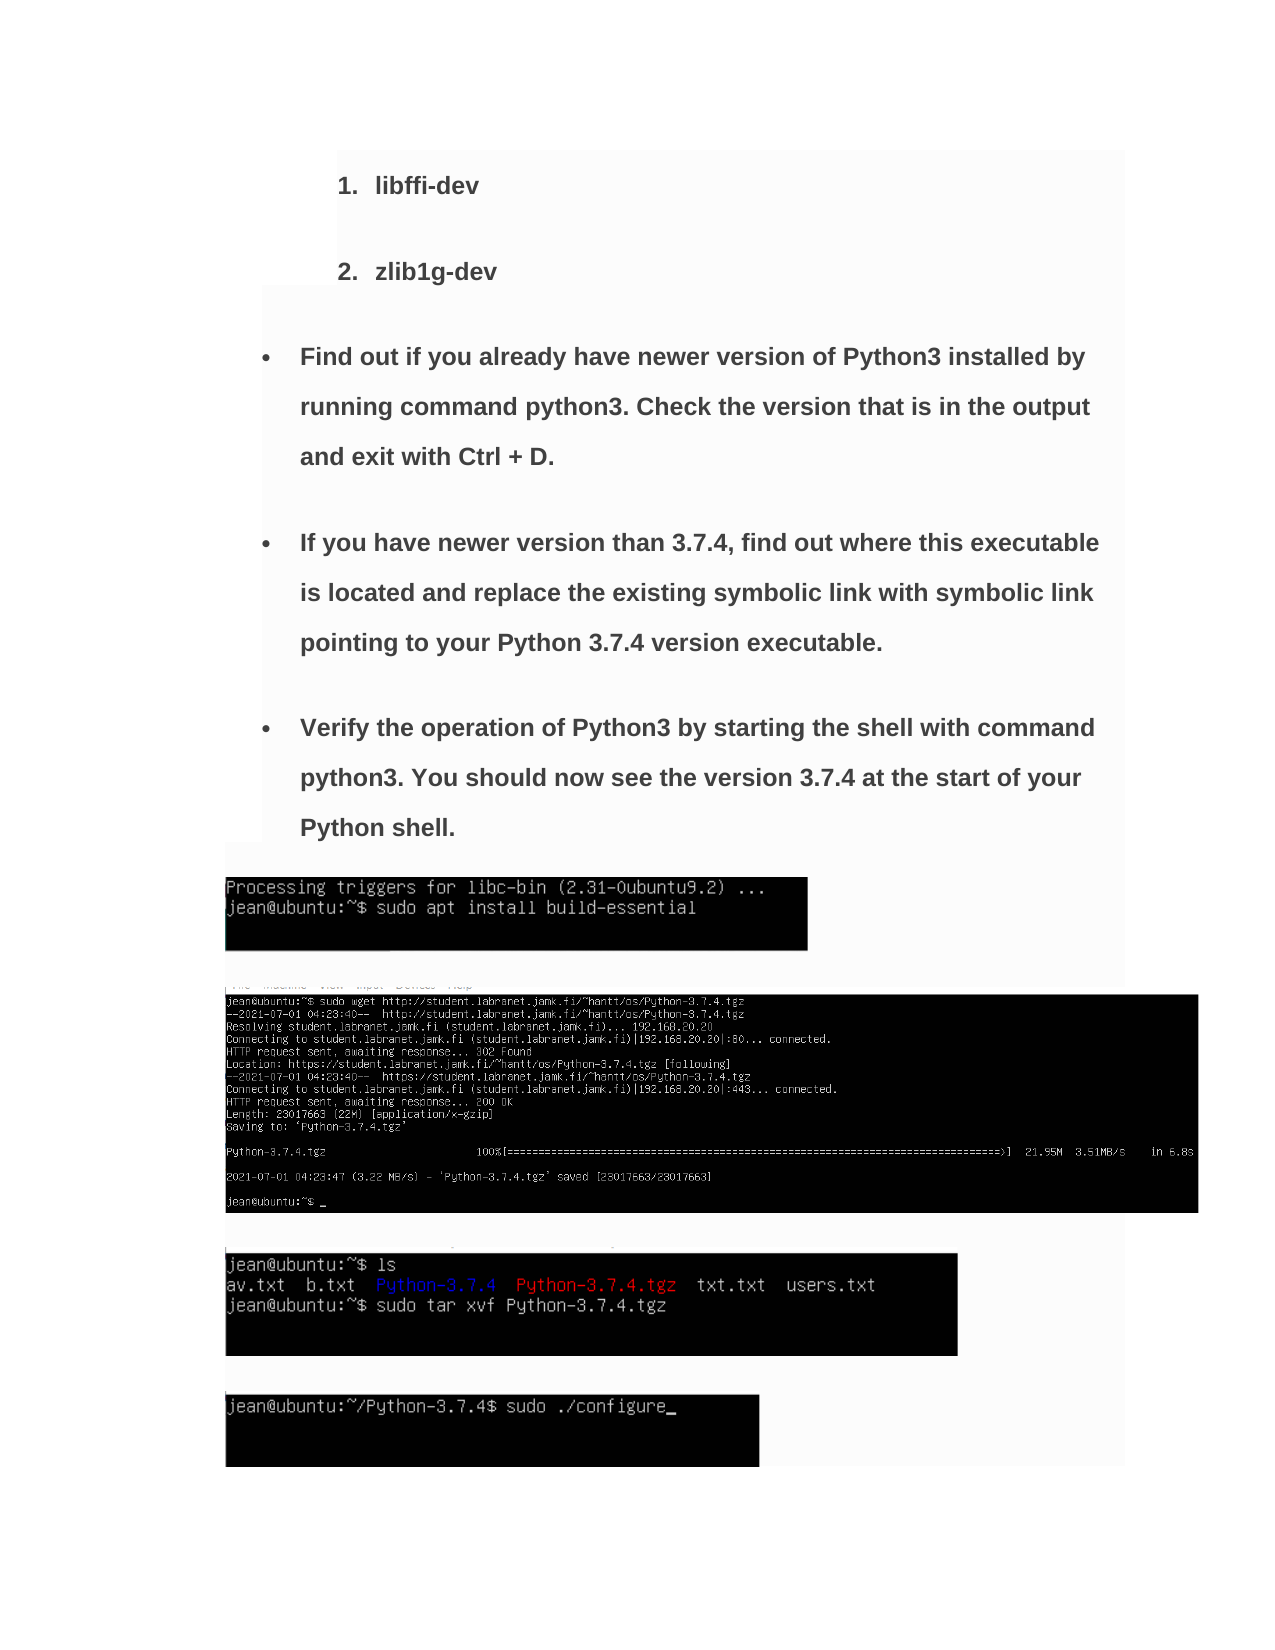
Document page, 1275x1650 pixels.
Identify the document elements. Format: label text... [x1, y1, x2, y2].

list libffi-dev [337, 150, 1125, 200]
list If you have newer version than 3.7.4, find out where this executable is located and replace the existing symbolic link with symbolic link pointing to your Python 3.7.4 version executable. [262, 506, 1125, 656]
list Verify the operation of Python3 by starting the shell with command python3. You should now see the version 3.7.4 at the start of your Python shell. [262, 692, 1125, 842]
list Find out if you already have newer version of Python3 installed by running command python3. Check the version that is in the output and exit with Ctrl + D. [262, 321, 1125, 471]
list zlib1g-dev [337, 235, 1125, 285]
